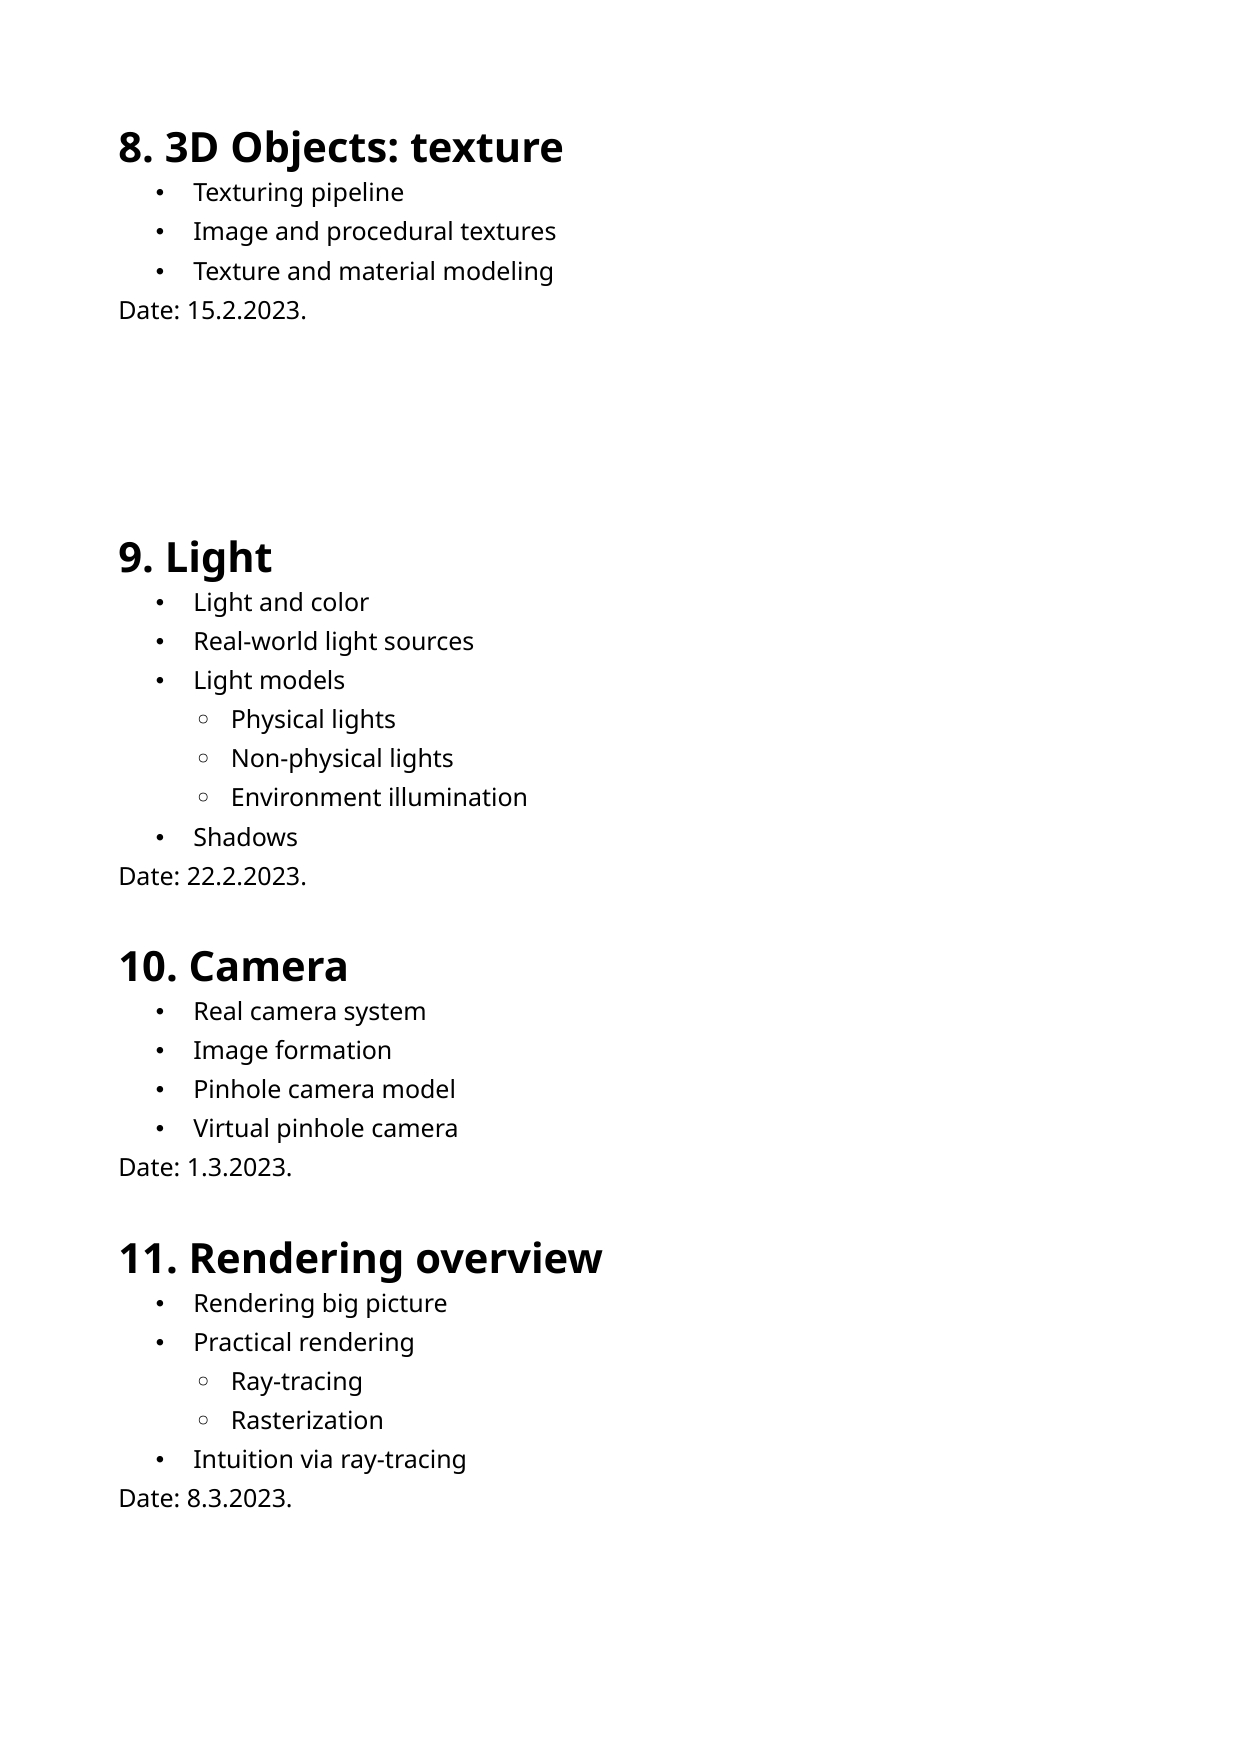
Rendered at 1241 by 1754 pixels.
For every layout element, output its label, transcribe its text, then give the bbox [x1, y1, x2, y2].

list Pinhole camera model [156, 1072, 1122, 1106]
list Light models [156, 662, 1122, 697]
subtitle 9. Light [118, 527, 1122, 584]
list Virtual pinhole camera [156, 1111, 1122, 1145]
list Environment illumination [193, 780, 1122, 814]
list Intuition via ray-tracing [156, 1442, 1122, 1476]
list Light and color [156, 584, 1122, 618]
list Rendering big picture [156, 1285, 1122, 1319]
text Date: 22.2.2023. [118, 858, 1122, 892]
list Physical lights [193, 702, 1122, 736]
list Real-world light sources [156, 623, 1122, 657]
text Date: 1.3.2023. [118, 1150, 1122, 1184]
list Real camera system [156, 993, 1122, 1027]
text Date: 15.2.2023. [118, 292, 1122, 326]
list Texturing pipeline [156, 175, 1122, 209]
list Image and procedural textures [156, 214, 1122, 248]
list Texture and material modeling [156, 253, 1122, 287]
list Practical rendering [156, 1324, 1122, 1358]
list Shadows [156, 819, 1122, 853]
subtitle 10. Camera [118, 937, 1122, 993]
subtitle 11. Rendering overview [118, 1228, 1122, 1285]
list Rasterization [193, 1403, 1122, 1437]
list Image formation [156, 1033, 1122, 1067]
list Ray-tracing [193, 1363, 1122, 1398]
text Date: 8.3.2023. [118, 1481, 1122, 1515]
subtitle 8. 3D Objects: texture [118, 118, 1122, 175]
list Non-physical lights [193, 741, 1122, 775]
